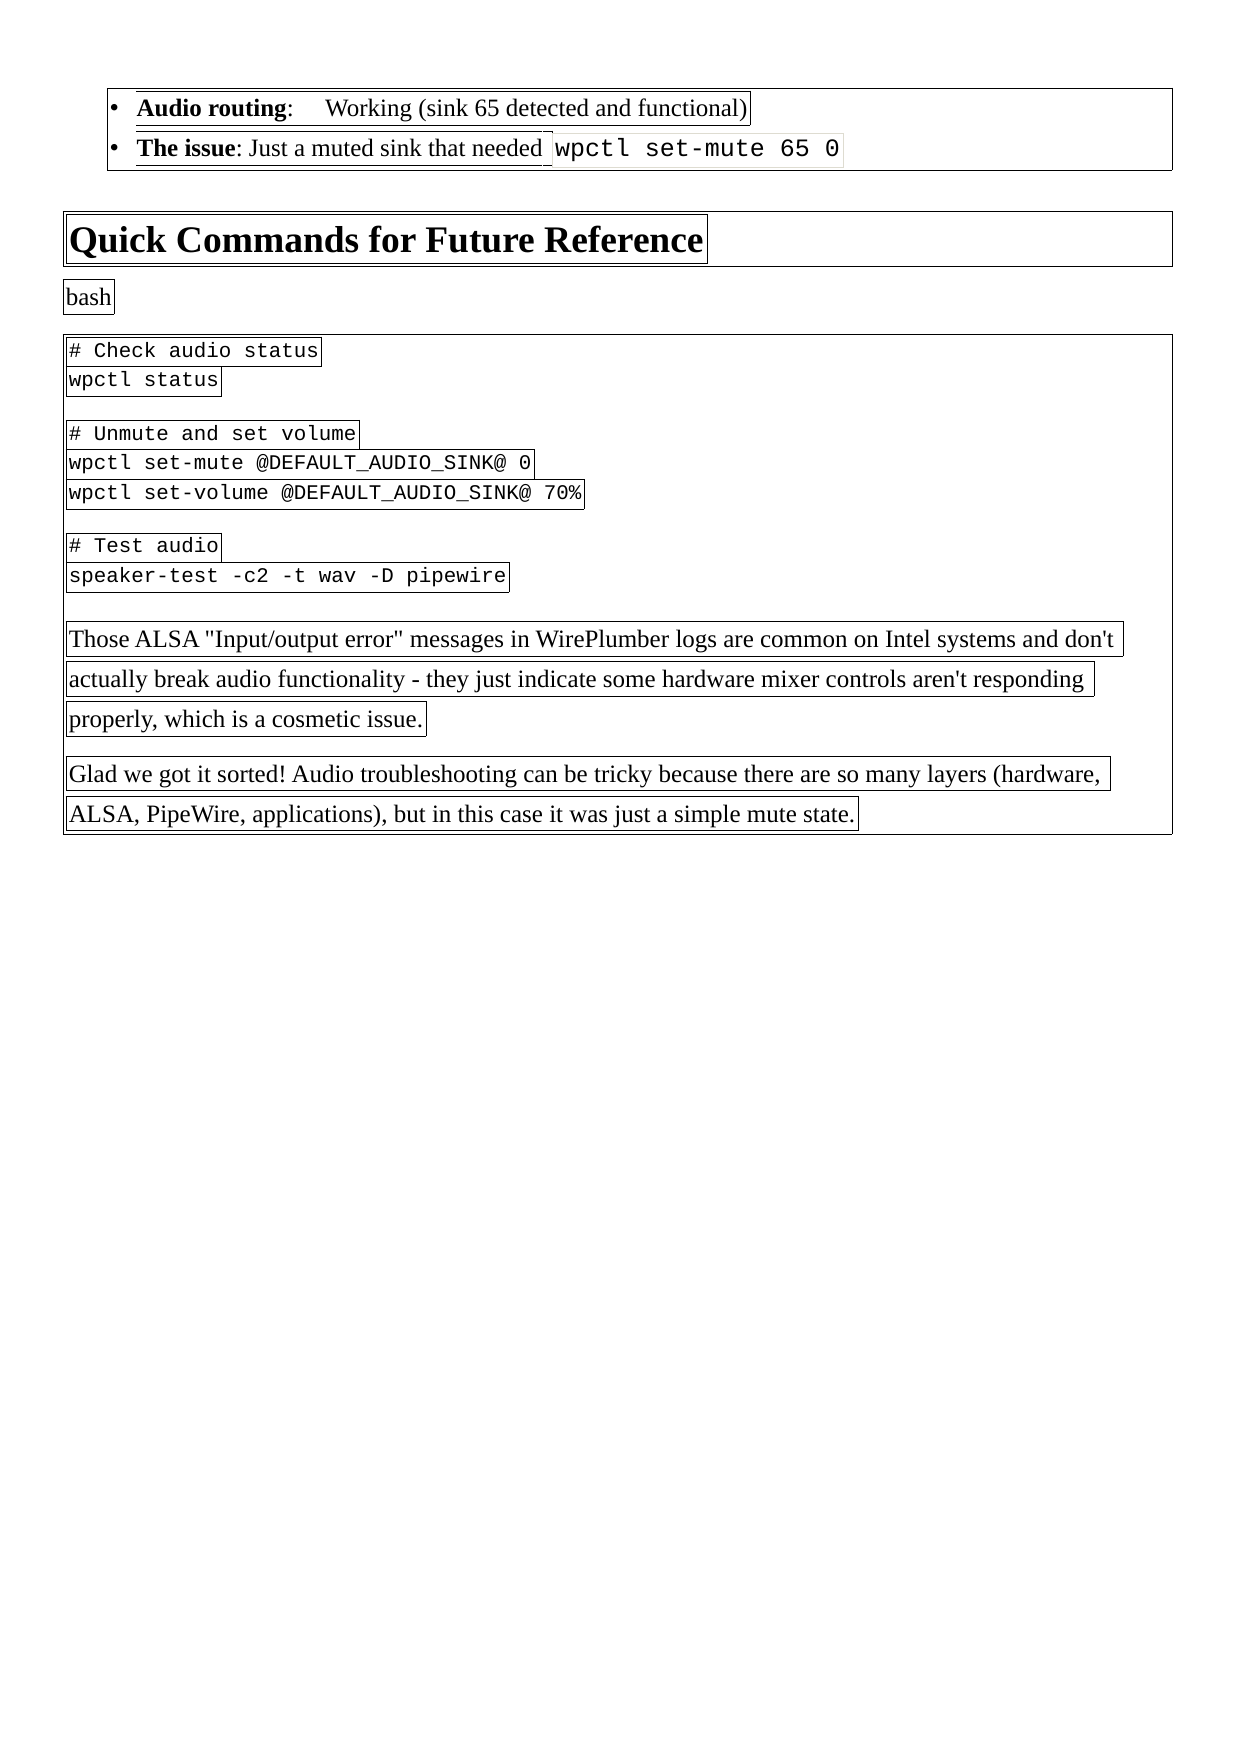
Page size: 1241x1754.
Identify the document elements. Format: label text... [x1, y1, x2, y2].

text wpctl set-volume @DEFAULT_AUDIO_SINK@ 70% [67, 480, 584, 509]
list The issue: Just a muted sink that needed wpctl set-mute 65 0 [108, 127, 1172, 170]
text [115, 279, 1172, 314]
text # Test audio [64, 529, 1172, 559]
text wpctl status [67, 367, 221, 396]
text bash [64, 280, 114, 314]
list Audio routing: ✅ Working (sink 65 detected and functional) [108, 89, 1172, 125]
text speaker-test -c2 -t wav -D pipewire [67, 563, 509, 592]
text speaker-test -c2 -t wav -D pipewire [222, 559, 1172, 592]
text wpctl set-mute @DEFAULT_AUDIO_SINK@ 0 [67, 450, 534, 476]
subtitle Quick Commands for Future Reference [64, 212, 1172, 266]
text # Check audio status [64, 335, 1172, 363]
text wpctl set-mute @DEFAULT_AUDIO_SINK@ 0 [360, 446, 1172, 476]
text Those ALSA "Input/output error" messages in WirePlumber logs are common on Intel systems and don't actually break audio functionality - they just indicate some hardware mixer controls aren't responding properly, which is a cosmetic issue. [64, 618, 1172, 736]
text [222, 363, 1172, 396]
text Glad we got it sorted! Audio troubleshooting can be tricky because there are so many layers (hardware, ALSA, PipeWire, applications), but in this case it was just a simple mute state. [64, 753, 1172, 834]
text wpctl set-volume @DEFAULT_AUDIO_SINK@ 70% [535, 476, 1172, 509]
text # Unmute and set volume [64, 417, 1172, 446]
